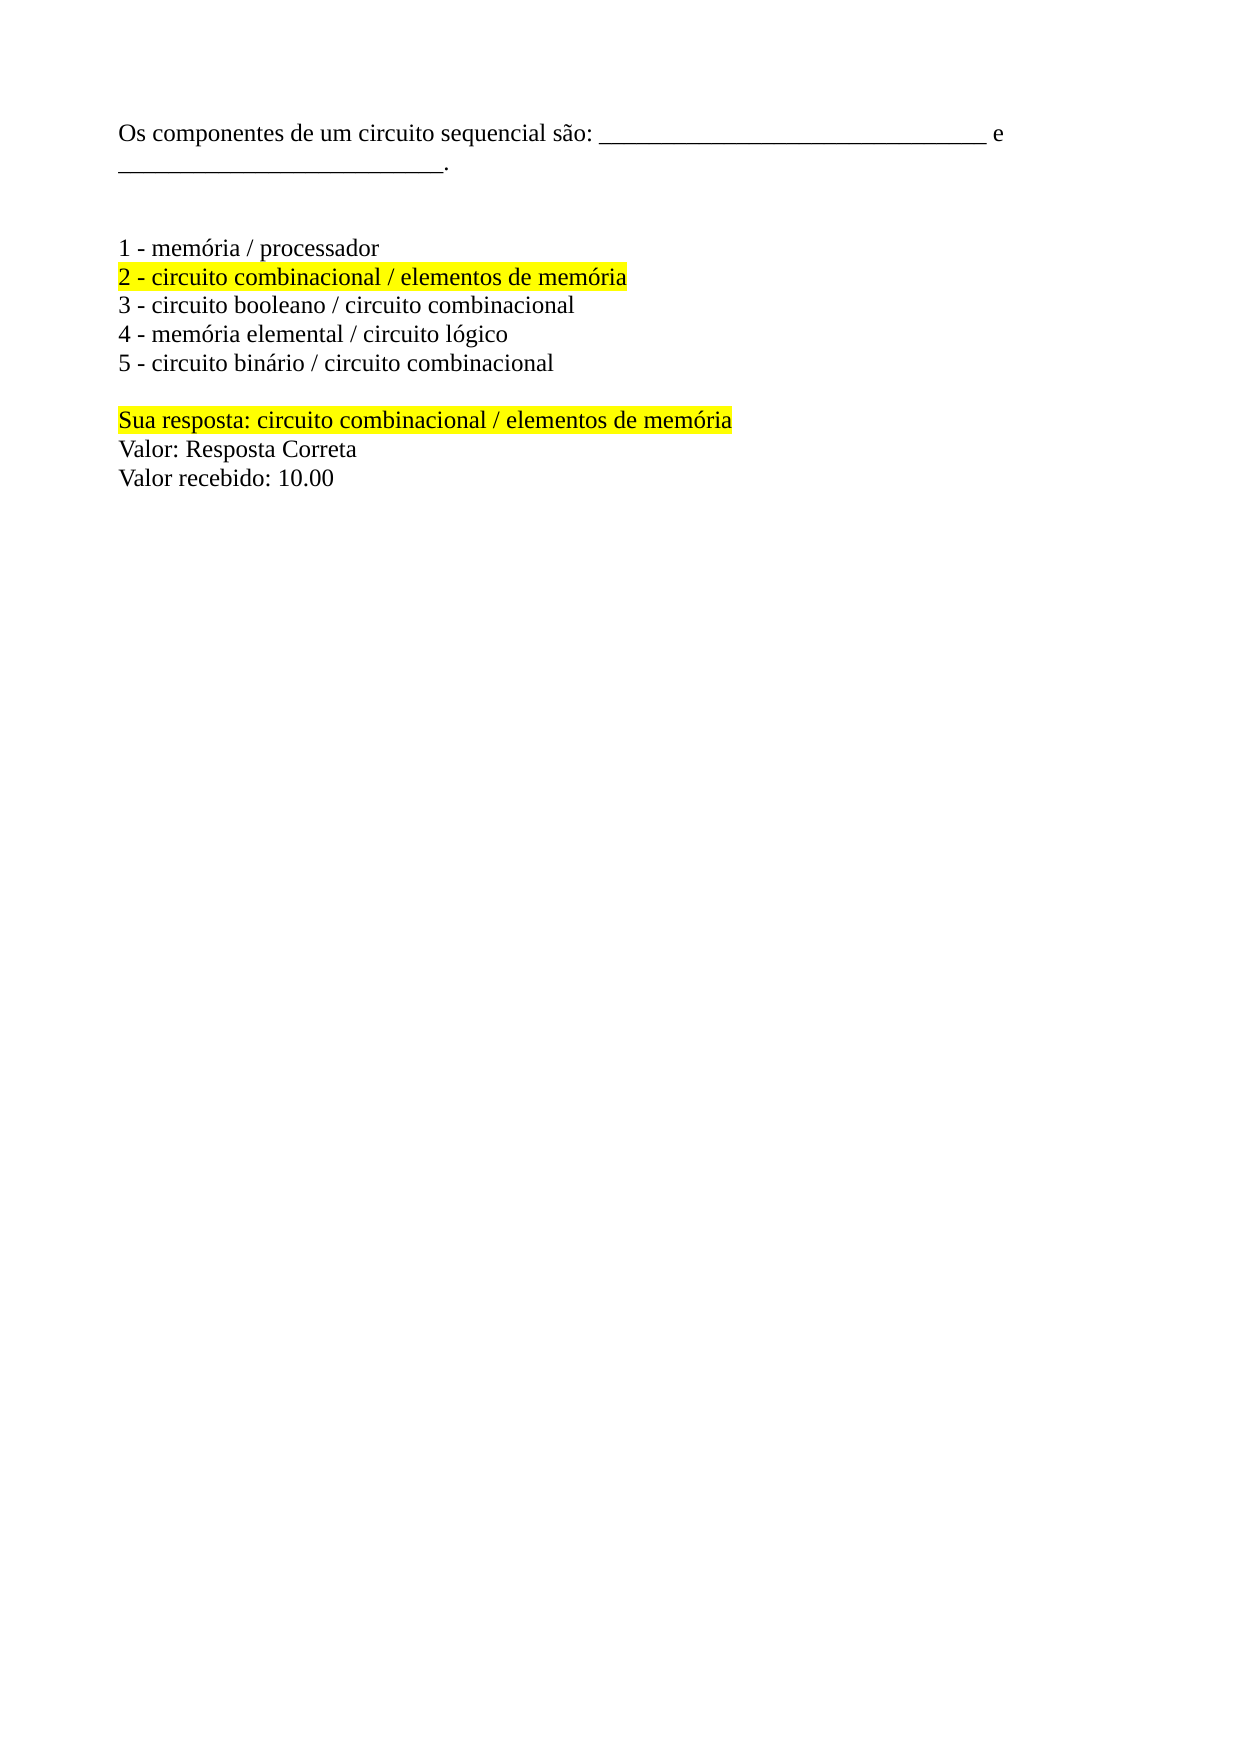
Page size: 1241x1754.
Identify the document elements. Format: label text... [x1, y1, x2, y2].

text Sua resposta: circuito combinacional / elementos de memória [118, 406, 1122, 434]
text Valor: Resposta Correta [118, 434, 1122, 463]
text Os componentes de um circuito sequencial são: _______________________________ e __________________________. [118, 118, 1122, 176]
text Valor recebido: 10.00 [118, 463, 1122, 492]
text 4 - memória elemental / circuito lógico [118, 319, 1122, 348]
text 2 - circuito combinacional / elementos de memória [118, 262, 1122, 291]
text 1 - memória / processador [118, 233, 1122, 262]
text 5 - circuito binário / circuito combinacional [118, 348, 1122, 377]
text 3 - circuito booleano / circuito combinacional [118, 291, 1122, 319]
